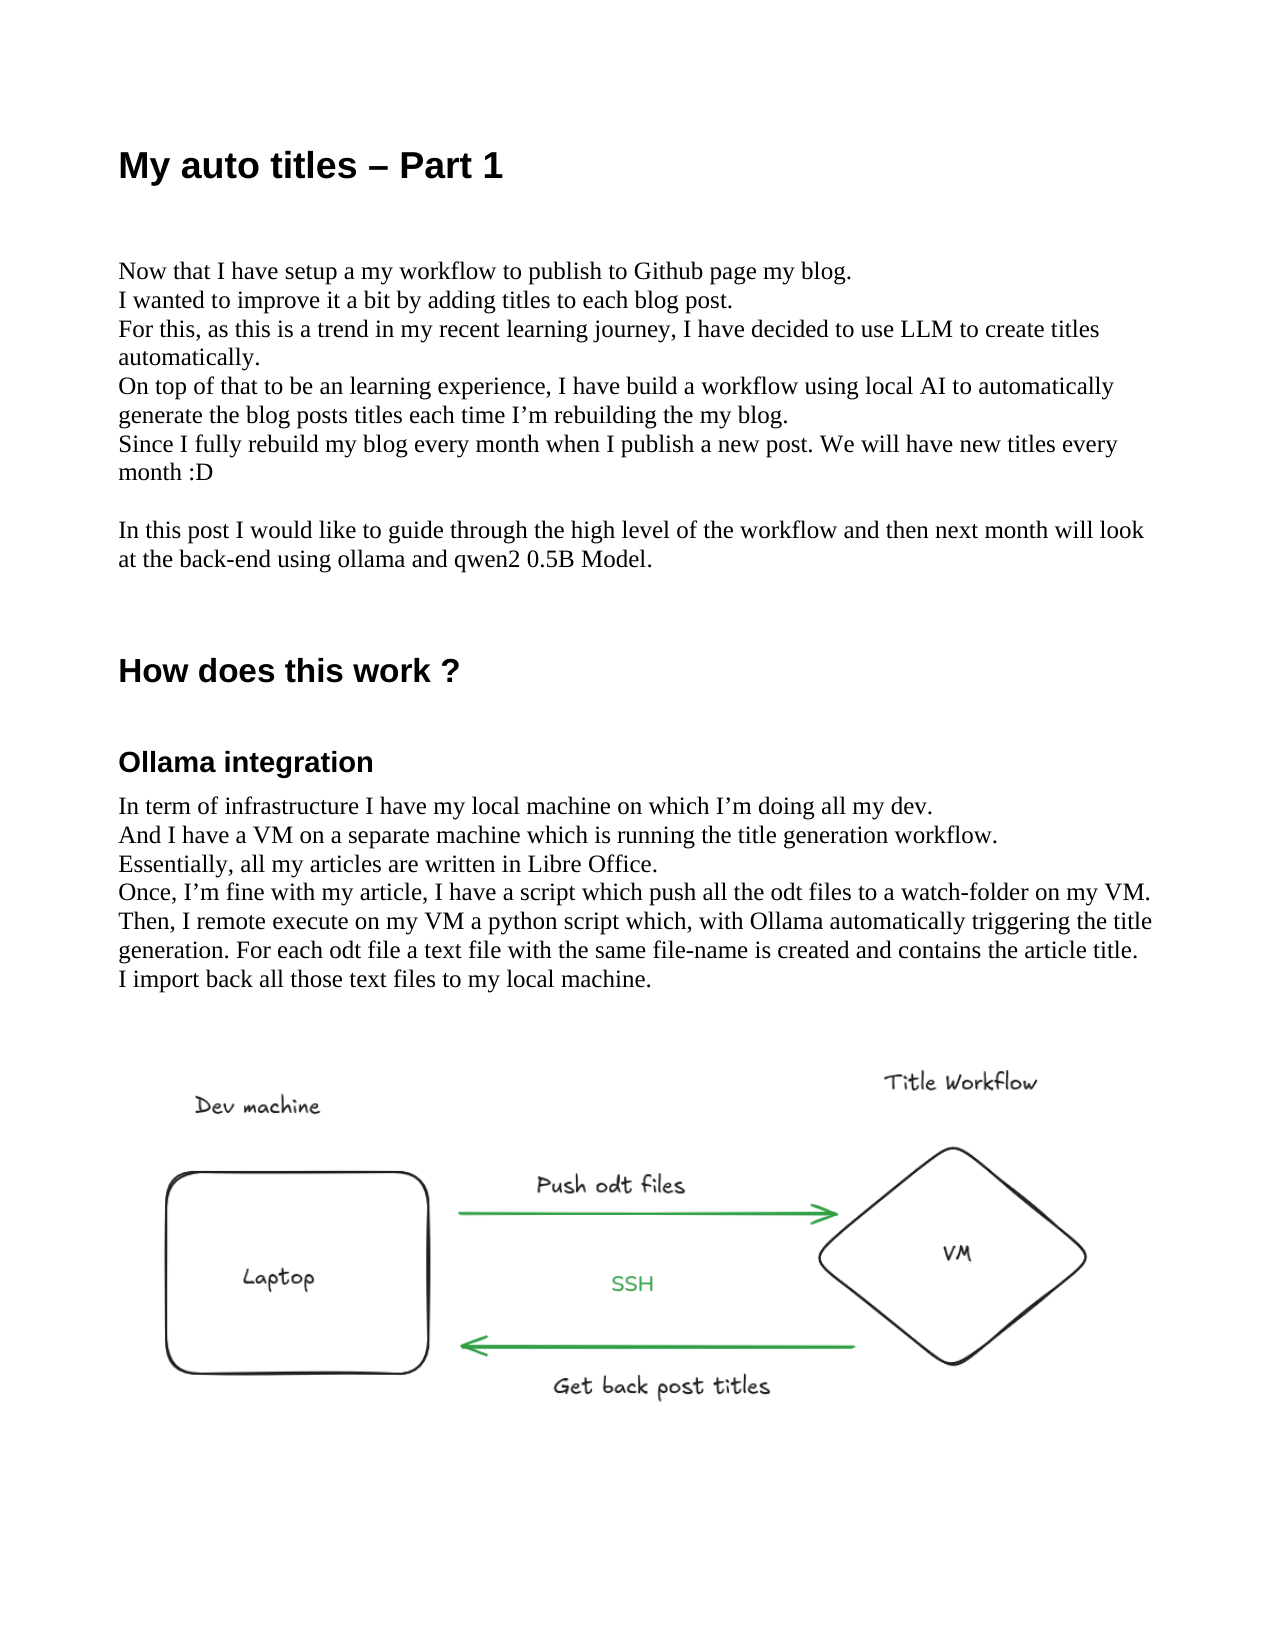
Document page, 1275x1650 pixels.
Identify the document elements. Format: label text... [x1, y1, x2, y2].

text For this, as this is a trend in my recent learning journey, I have decided to use LLM to create titles automatically. [118, 314, 1157, 371]
subtitle Ollama integration [118, 745, 1157, 779]
text Once, I’m fine with my article, I have a script which push all the odt files to a watch-folder on my VM. [118, 877, 1157, 906]
text I wanted to improve it a bit by adding titles to each blog post. [118, 285, 1157, 314]
subtitle How does this work ? [118, 651, 1157, 689]
text In this post I would like to guide through the high level of the workflow and then next month will look at the back-end using ollama and qwen2 0.5B Model. [118, 515, 1157, 572]
text I import back all those text files to my local machine. [118, 964, 1157, 992]
subtitle My auto titles – Part 1 [118, 143, 1157, 186]
text In term of infrastructure I have my local machine on which I’m doing all my dev. [118, 791, 1157, 820]
text Now that I have setup a my workflow to publish to Github page my blog. [118, 256, 1157, 285]
text Since I fully rebuild my blog every month when I publish a new post. We will have new titles every month :D [118, 429, 1157, 486]
text And I have a VM on a separate machine which is running the title generation workflow. [118, 820, 1157, 849]
text On top of that to be an learning experience, I have build a workflow using local AI to automatically generate the blog posts titles each time I’m rebuilding the my blog. [118, 371, 1157, 429]
picture [118, 1010, 1157, 1451]
text Essentially, all my articles are written in Libre Office. [118, 849, 1157, 877]
text Then, I remote execute on my VM a python script which, with Ollama automatically triggering the title generation. For each odt file a text file with the same file-name is created and contains the article title. [118, 906, 1157, 964]
